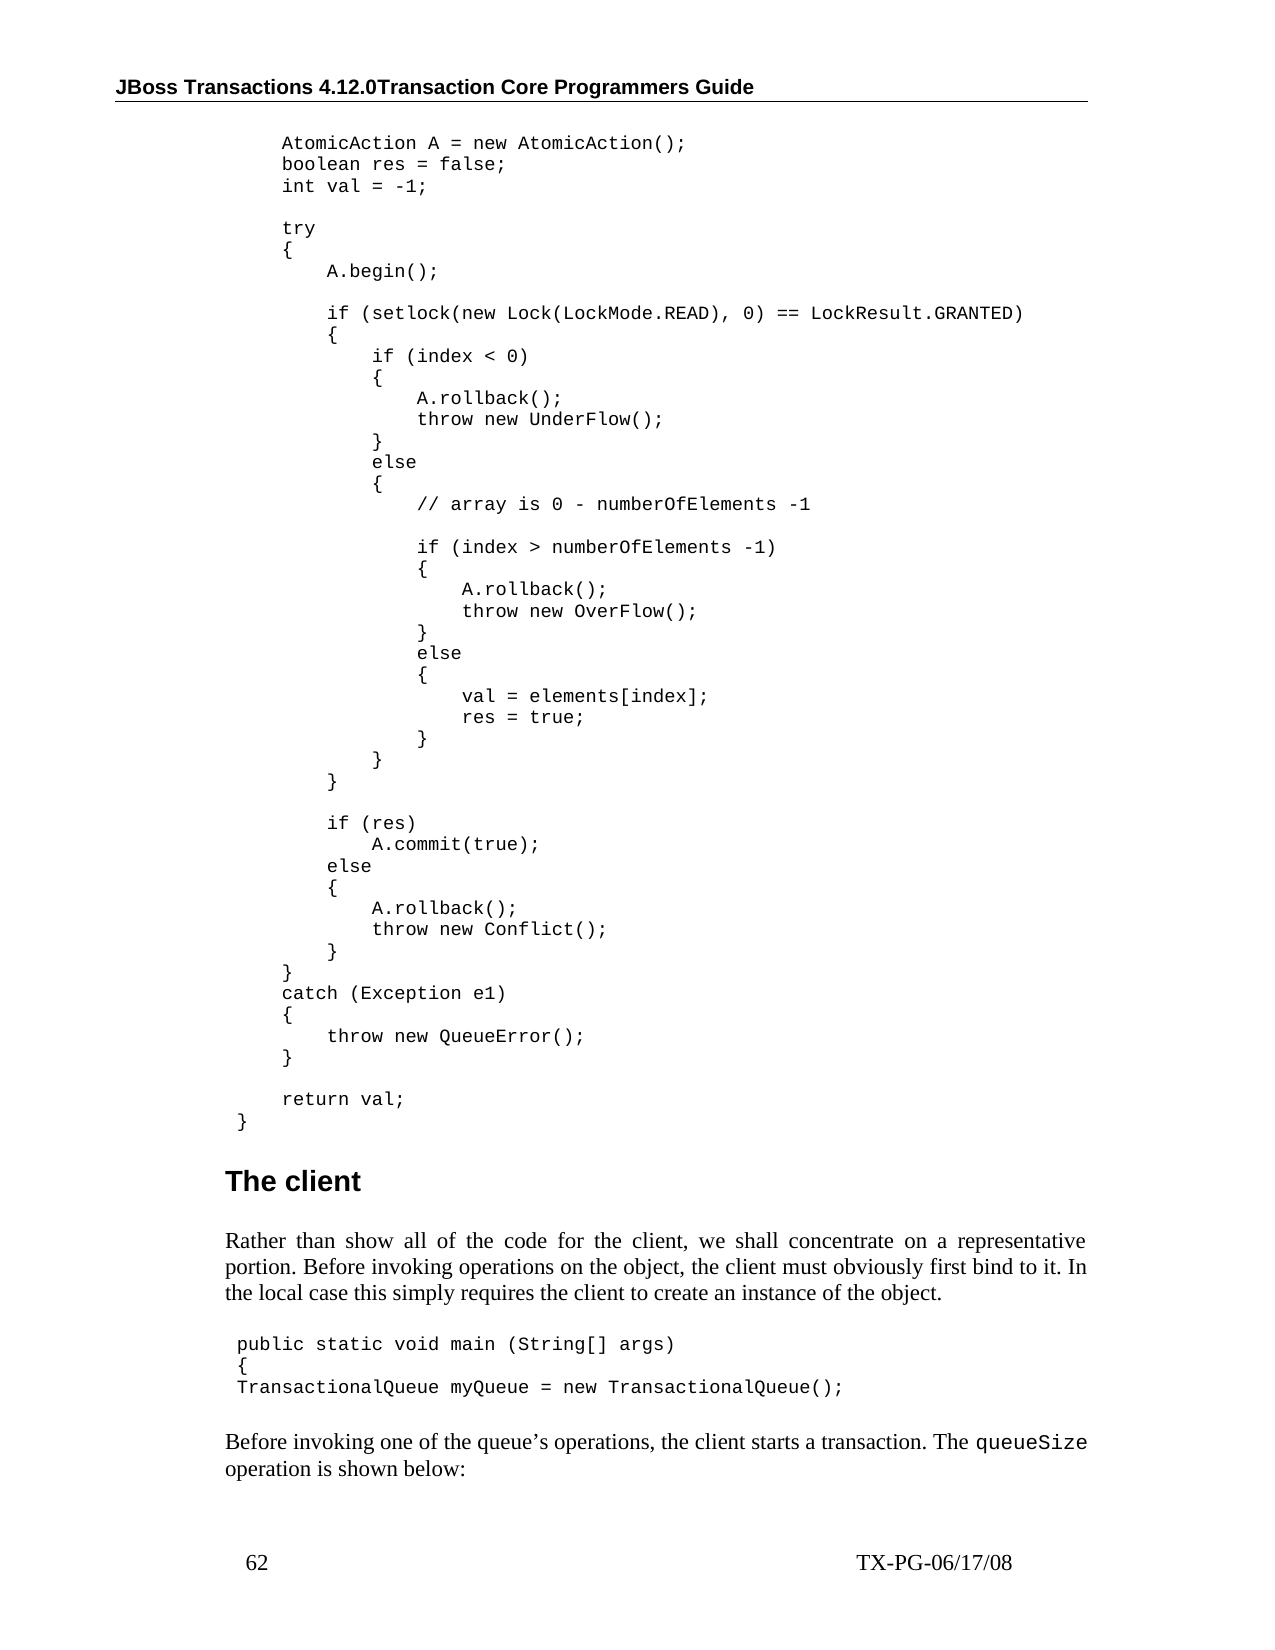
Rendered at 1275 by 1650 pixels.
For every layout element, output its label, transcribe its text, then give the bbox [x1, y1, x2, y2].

text Rather than show all of the code for the client, we shall concentrate on a representative portion. Before invoking operations on the object, the client must obviously first bind to it. In the local case this simply requires the client to create an instance of the object. [225, 1227, 1088, 1306]
text Before invoking one of the queue’s operations, the client starts a transaction. The queueSize operation is shown below: [225, 1428, 1088, 1482]
text public static void main (String[] args) { TransactionalQueue myQueue = new TransactionalQueue(); [237, 1335, 1088, 1399]
text AtomicAction A = new AtomicAction(); boolean res = false; int val = -1; try { A.begin(); if (setlock(new Lock(LockMode.READ), 0) == LockResult.GRANTED) { if (index < 0) { A.rollback(); throw new UnderFlow(); } else { // array is 0 - numberOfElements -1 if (index > numberOfElements -1) { A.rollback(); throw new OverFlow(); } else { val = elements[index]; res = true; } } } if (res) A.commit(true); else { A.rollback(); throw new Conflict(); } } catch (Exception e1) { throw new QueueError(); } return val; } [237, 134, 1088, 1133]
subtitle The client [225, 1164, 1088, 1197]
